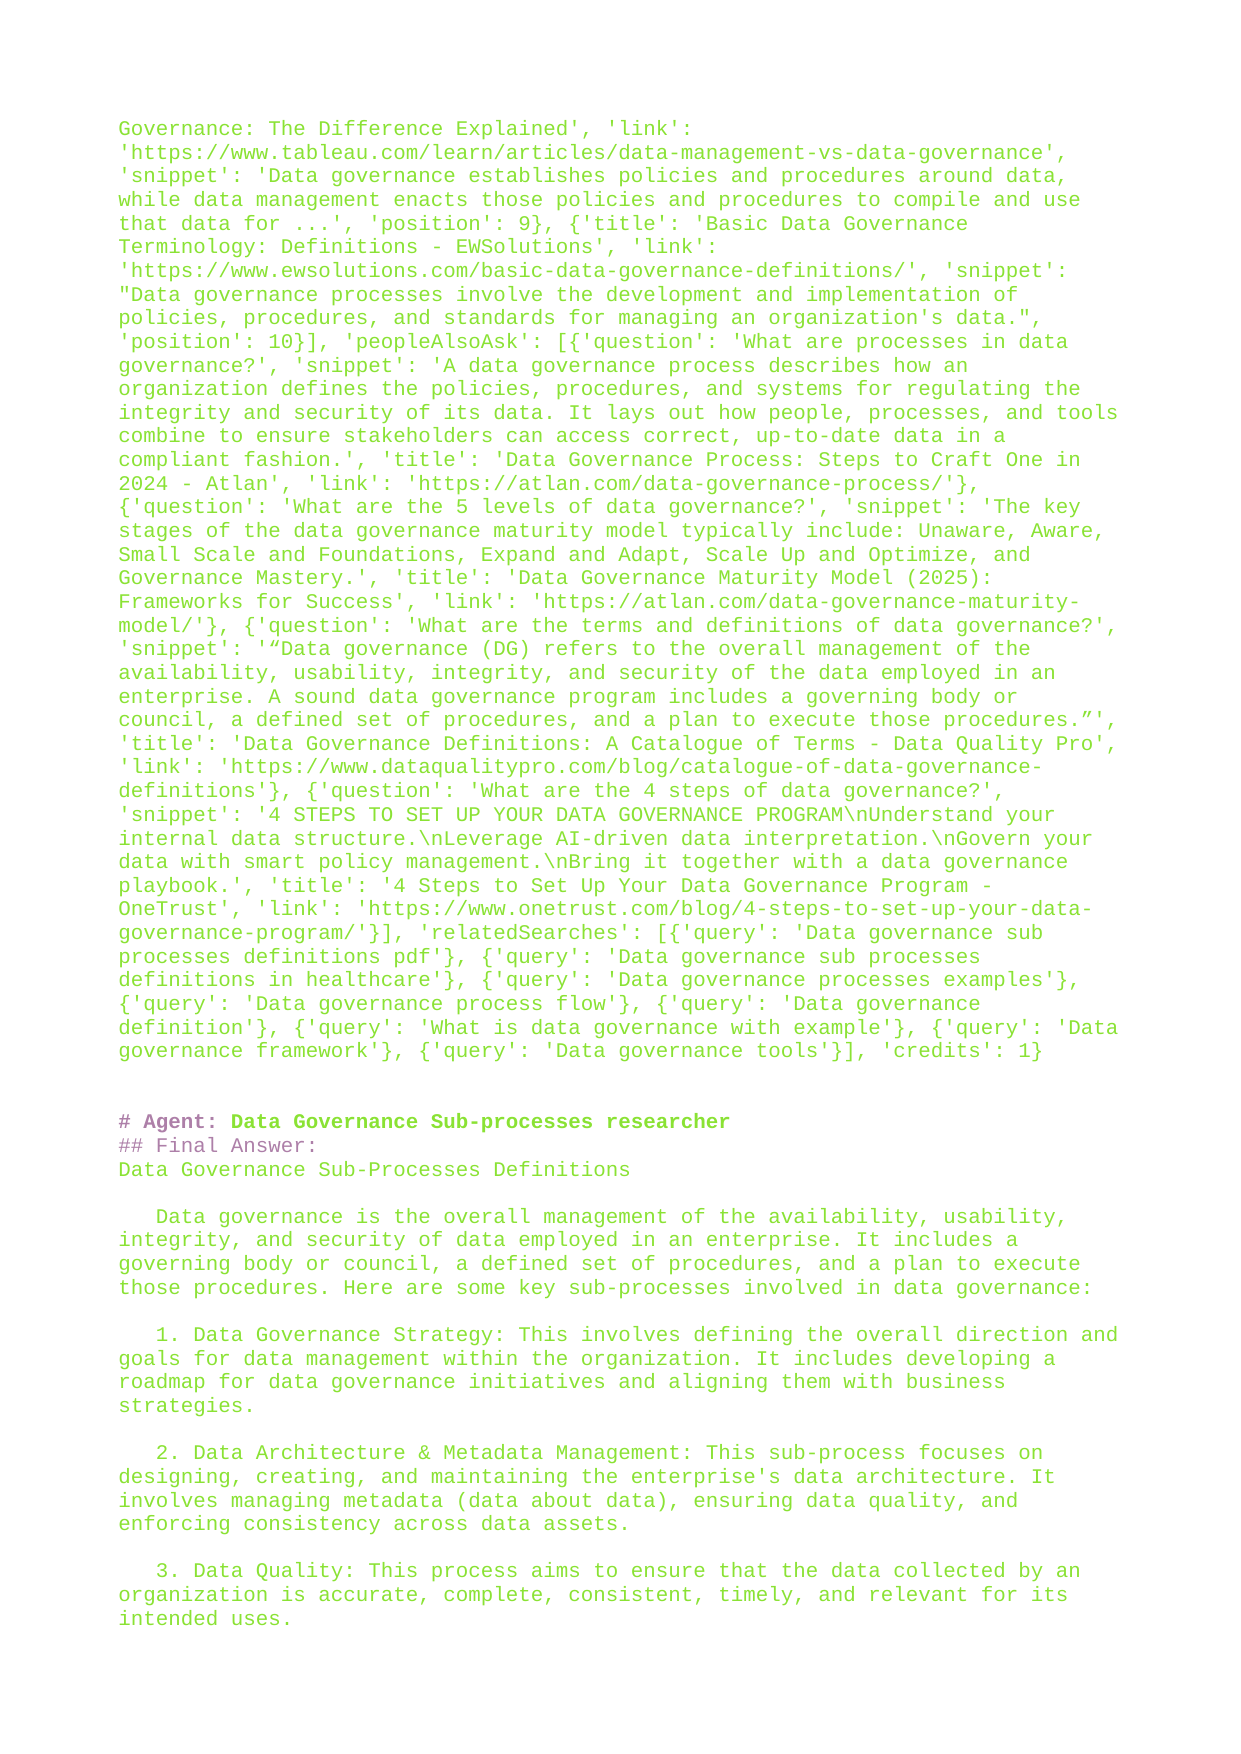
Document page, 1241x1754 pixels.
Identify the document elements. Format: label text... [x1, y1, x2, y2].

text Data governance is the overall management of the availability, usability, integrity, and security of data employed in an enterprise. It includes a governing body or council, a defined set of procedures, and a plan to execute those procedures. Here are some key sub-processes involved in data governance: [118, 1206, 1122, 1300]
text 2. Data Architecture & Metadata Management: This sub-process focuses on designing, creating, and maintaining the enterprise's data architecture. It involves managing metadata (data about data), ensuring data quality, and enforcing consistency across data assets. [118, 1442, 1122, 1537]
text 1. Data Governance Strategy: This involves defining the overall direction and goals for data management within the organization. It includes developing a roadmap for data governance initiatives and aligning them with business strategies. [118, 1324, 1122, 1419]
text ## Final Answer: [118, 1135, 1122, 1158]
text Data Governance Sub-Processes Definitions [118, 1158, 1122, 1182]
text Governance: The Difference Explained', 'link': 'https://www.tableau.com/learn/articles/data-management-vs-data-governance', 'snippet': 'Data governance establishes policies and procedures around data, while data management enacts those policies and procedures to compile and use that data for ...', 'position': 9}, {'title': 'Basic Data Governance Terminology: Definitions - EWSolutions', 'link': 'https://www.ewsolutions.com/basic-data-governance-definitions/', 'snippet': "Data governance processes involve the development and implementation of policies, procedures, and standards for managing an organization's data.", 'position': 10}], 'peopleAlsoAsk': [{'question': 'What are processes in data governance?', 'snippet': 'A data governance process describes how an organization defines the policies, procedures, and systems for regulating the integrity and security of its data. It lays out how people, processes, and tools combine to ensure stakeholders can access correct, up-to-date data in a compliant fashion.', 'title': 'Data Governance Process: Steps to Craft One in 2024 - Atlan', 'link': 'https://atlan.com/data-governance-process/'}, {'question': 'What are the 5 levels of data governance?', 'snippet': 'The key stages of the data governance maturity model typically include: Unaware, Aware, Small Scale and Foundations, Expand and Adapt, Scale Up and Optimize, and Governance Mastery.', 'title': 'Data Governance Maturity Model (2025): Frameworks for Success', 'link': 'https://atlan.com/data-governance-maturity-model/'}, {'question': 'What are the terms and definitions of data governance?', 'snippet': '“Data governance (DG) refers to the overall management of the availability, usability, integrity, and security of the data employed in an enterprise. A sound data governance program includes a governing body or council, a defined set of procedures, and a plan to execute those procedures.”', 'title': 'Data Governance Definitions: A Catalogue of Terms - Data Quality Pro', 'link': 'https://www.dataqualitypro.com/blog/catalogue-of-data-governance-definitions'}, {'question': 'What are the 4 steps of data governance?', 'snippet': '4 STEPS TO SET UP YOUR DATA GOVERNANCE PROGRAM\nUnderstand your internal data structure.\nLeverage AI-driven data interpretation.\nGovern your data with smart policy management.\nBring it together with a data governance playbook.', 'title': '4 Steps to Set Up Your Data Governance Program - OneTrust', 'link': 'https://www.onetrust.com/blog/4-steps-to-set-up-your-data-governance-program/'}], 'relatedSearches': [{'query': 'Data governance sub processes definitions pdf'}, {'query': 'Data governance sub processes definitions in healthcare'}, {'query': 'Data governance processes examples'}, {'query': 'Data governance process flow'}, {'query': 'Data governance definition'}, {'query': 'What is data governance with example'}, {'query': 'Data governance framework'}, {'query': 'Data governance tools'}], 'credits': 1} [118, 118, 1122, 1064]
text 3. Data Quality: This process aims to ensure that the data collected by an organization is accurate, complete, consistent, timely, and relevant for its intended uses. [118, 1561, 1122, 1631]
text # Agent: Data Governance Sub-processes researcher [118, 1111, 1122, 1135]
